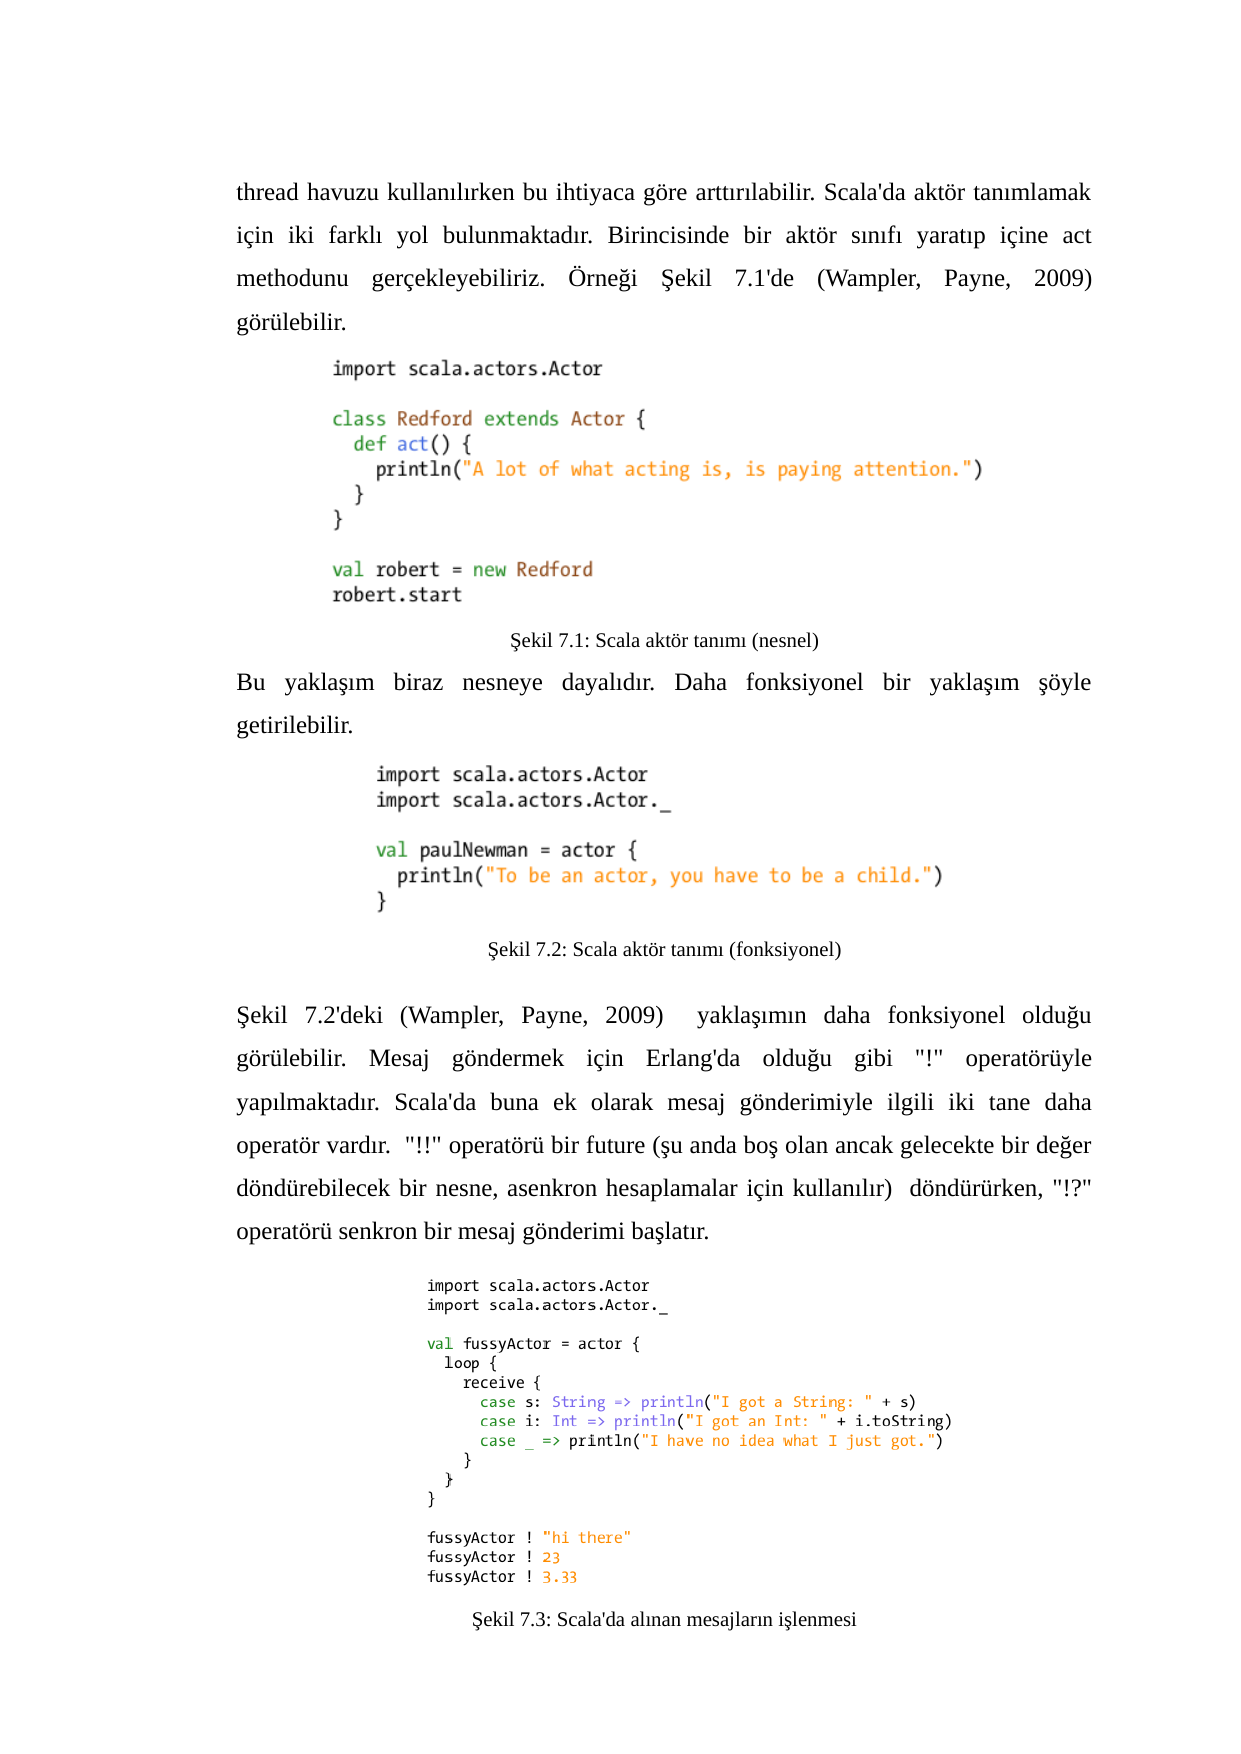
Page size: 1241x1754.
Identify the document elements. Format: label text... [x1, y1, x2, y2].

picture [355, 1268, 974, 1595]
text Şekil 7.3: Scala'da alınan mesajların işlenmesi [355, 1595, 974, 1631]
picture [357, 753, 973, 925]
text thread havuzu kullanılırken bu ihtiyaca göre arttırılabilir. Scala'da aktör tanımlamak için iki farklı yol bulunmaktadır. Birincisinde bir aktör sınıfı yaratıp içine act methodunu gerçekleyebiliriz. Örneği Şekil 7.1'de (Wampler, Payne, 2009) görülebilir. [236, 177, 1093, 335]
picture [320, 349, 1009, 617]
text Şekil 7.2'deki (Wampler, Payne, 2009) yaklaşımın daha fonksiyonel olduğu görülebilir. Mesaj göndermek için Erlang'da olduğu gibi "!" operatörüyle yapılmaktadır. Scala'da buna ek olarak mesaj gönderimiyle ilgili iki tane daha operatör vardır. "!!" operatörü bir future (şu anda boş olan ancak gelecekte bir değer döndürebilecek bir nesne, asenkron hesaplamalar için kullanılır) döndürürken, "!?" operatörü senkron bir mesaj gönderimi başlatır. [236, 1000, 1093, 1245]
text Şekil 7.2: Scala aktör tanımı (fonksiyonel) [357, 925, 972, 961]
text Şekil 7.1: Scala aktör tanımı (nesnel) [320, 617, 1008, 652]
text Bu yaklaşım biraz nesneye dayalıdır. Daha fonksiyonel bir yaklaşım şöyle getirilebilir. [236, 350, 1093, 738]
